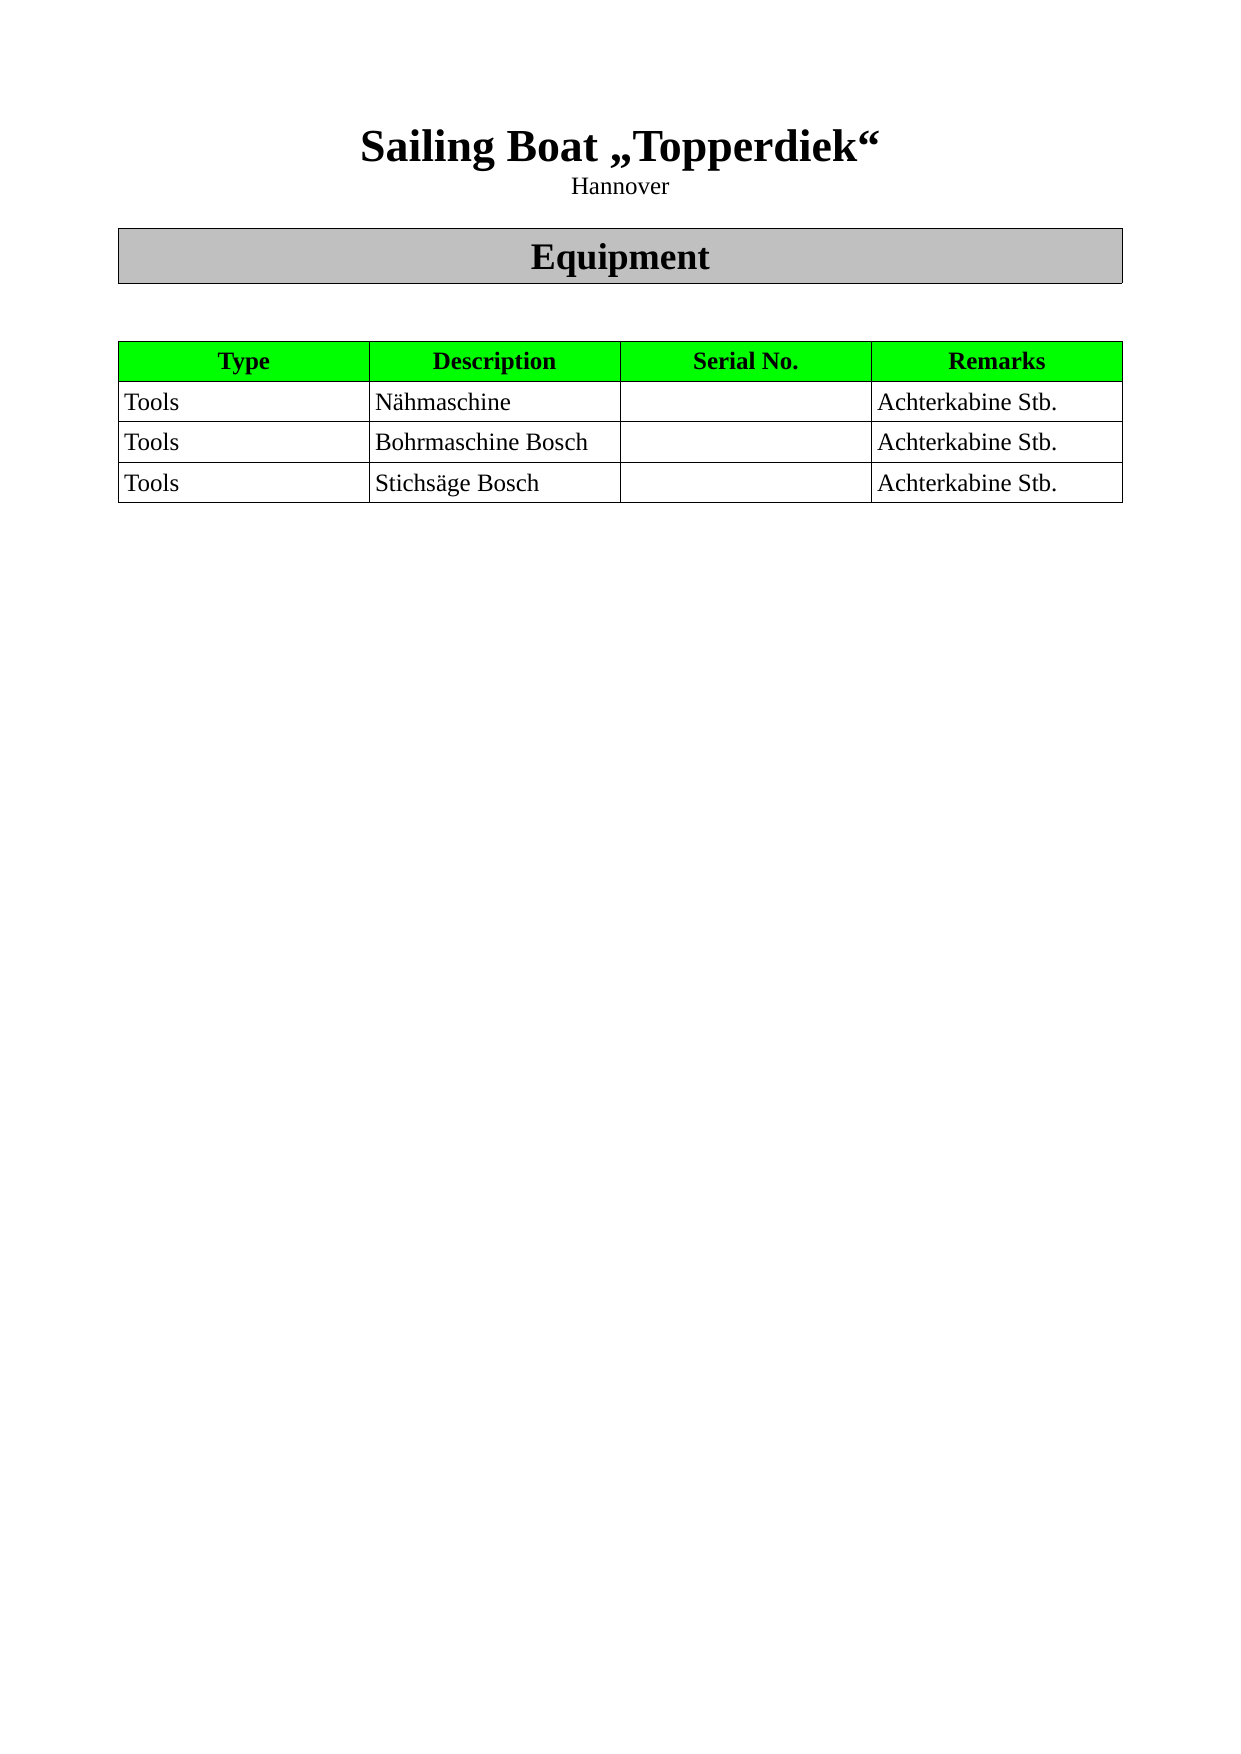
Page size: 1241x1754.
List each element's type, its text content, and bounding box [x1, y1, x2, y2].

table_header Type [119, 342, 369, 381]
table_header Nähmaschine [370, 382, 620, 421]
table_header Remarks [872, 342, 1122, 381]
table_header [621, 422, 871, 462]
table_header Serial No. [621, 342, 871, 381]
table_header [621, 463, 871, 502]
table_header [621, 382, 871, 421]
table_header Achterkabine Stb. [872, 463, 1122, 502]
table_header Equipment [119, 229, 1122, 283]
table_header Tools [119, 463, 369, 502]
table_header Bohrmaschine Bosch [370, 422, 620, 462]
table_header Stichsäge Bosch [370, 463, 620, 502]
table_header Description [370, 342, 620, 381]
table_header Achterkabine Stb. [872, 422, 1122, 462]
text Sailing Boat „Topperdiek“ Hannover [118, 118, 1122, 199]
table_header Achterkabine Stb. [872, 382, 1122, 421]
table_header Tools [119, 382, 369, 421]
table_header Tools [119, 422, 369, 462]
